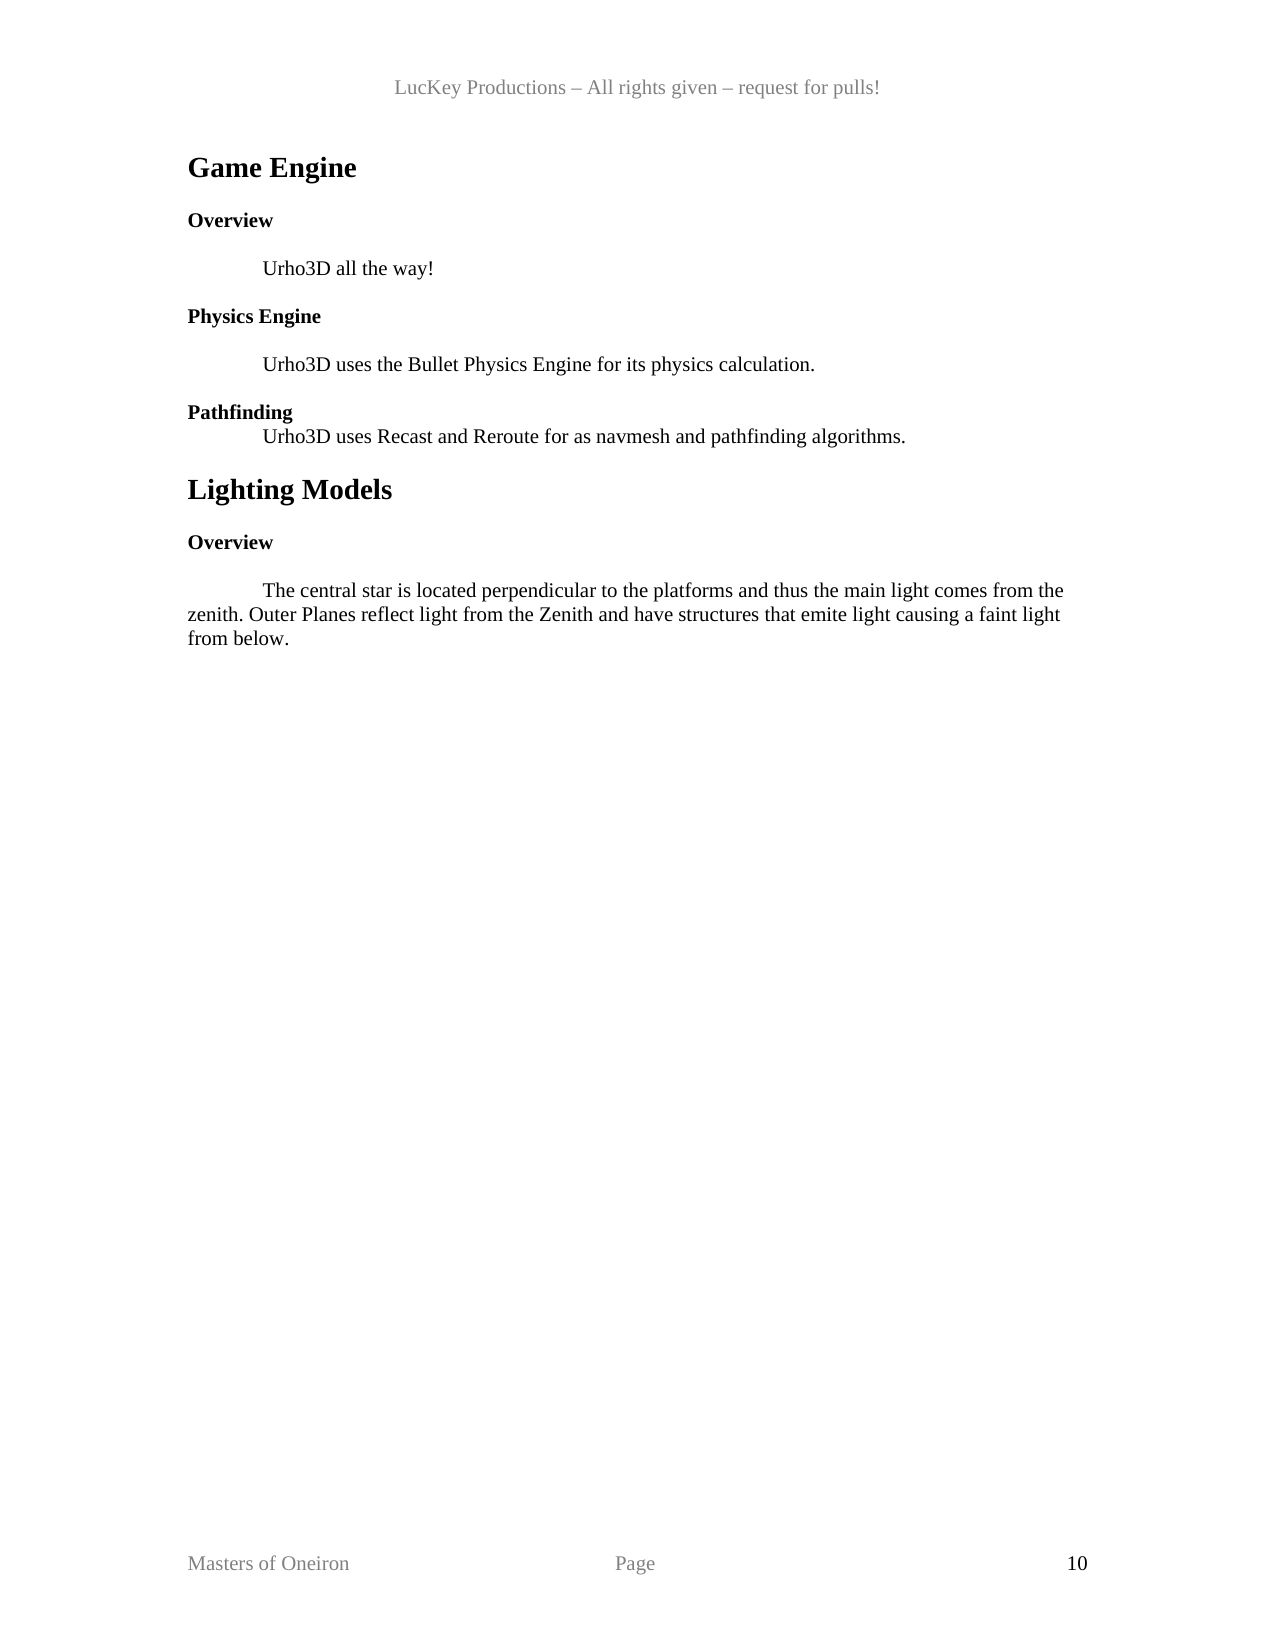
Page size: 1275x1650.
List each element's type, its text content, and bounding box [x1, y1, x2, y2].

text The central star is located perpendicular to the platforms and thus the main light comes from the zenith. Outer Planes reflect light from the Zenith and have structures that emite light causing a faint light from below. [187, 578, 1087, 650]
subtitle Overview [187, 208, 1087, 232]
subtitle Game Engine [187, 150, 1087, 183]
text Urho3D uses the Bullet Physics Engine for its physics calculation. [187, 352, 1087, 376]
subtitle Physics Engine [187, 304, 1087, 328]
subtitle Lighting Models [187, 472, 1087, 506]
text Urho3D all the way! [187, 256, 1087, 280]
text Pathfinding [187, 400, 1087, 424]
text Urho3D uses Recast and Reroute for as navmesh and pathfinding algorithms. [187, 424, 1087, 448]
subtitle Overview [187, 530, 1087, 554]
